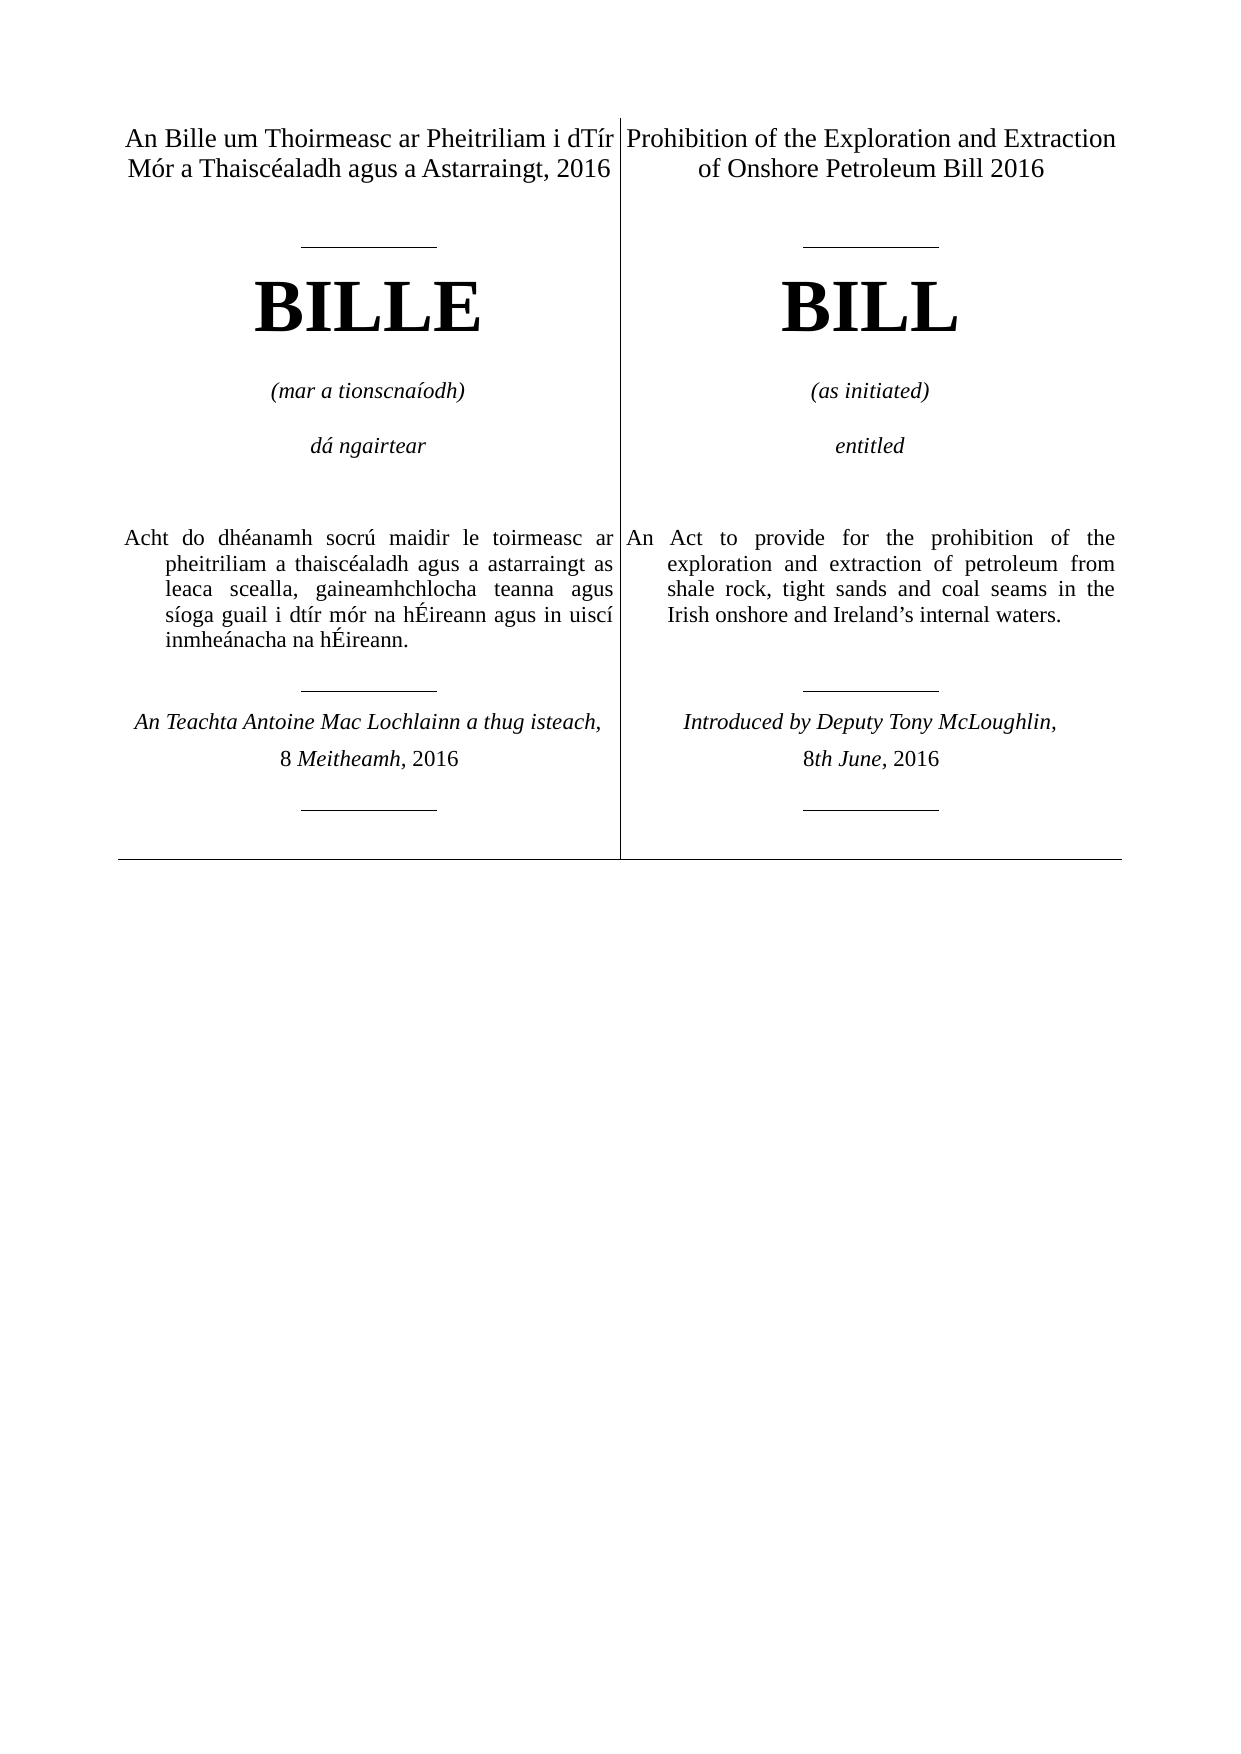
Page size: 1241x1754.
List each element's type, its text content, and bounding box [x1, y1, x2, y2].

table_header An Bille um Thoirmeasc ar Pheitriliam i dTír Mór a Thaiscéaladh agus a Astarraingt, 2016 BILLE (mar a tionscnaíodh) dá ngairtear Acht do dhéanamh socrú maidir le toirmeasc ar pheitriliam a thaiscéaladh agus a astarraingt as leaca scealla, gaineamhchlocha teanna agus síoga guail i dtír mór na hÉireann agus in uiscí inmheánacha na hÉireann. An Teachta Antoine Mac Lochlainn a thug isteach, 8 Meitheamh, 2016 [118, 118, 620, 859]
table_header Prohibition of the Exploration and Extraction of Onshore Petroleum Bill 2016 BILL (as initiated) entitled An Act to provide for the prohibition of the exploration and extraction of petroleum from shale rock, tight sands and coal seams in the Irish onshore and Ireland’s internal waters. Introduced by Deputy Tony McLoughlin, 8th June, 2016 [621, 118, 1122, 859]
